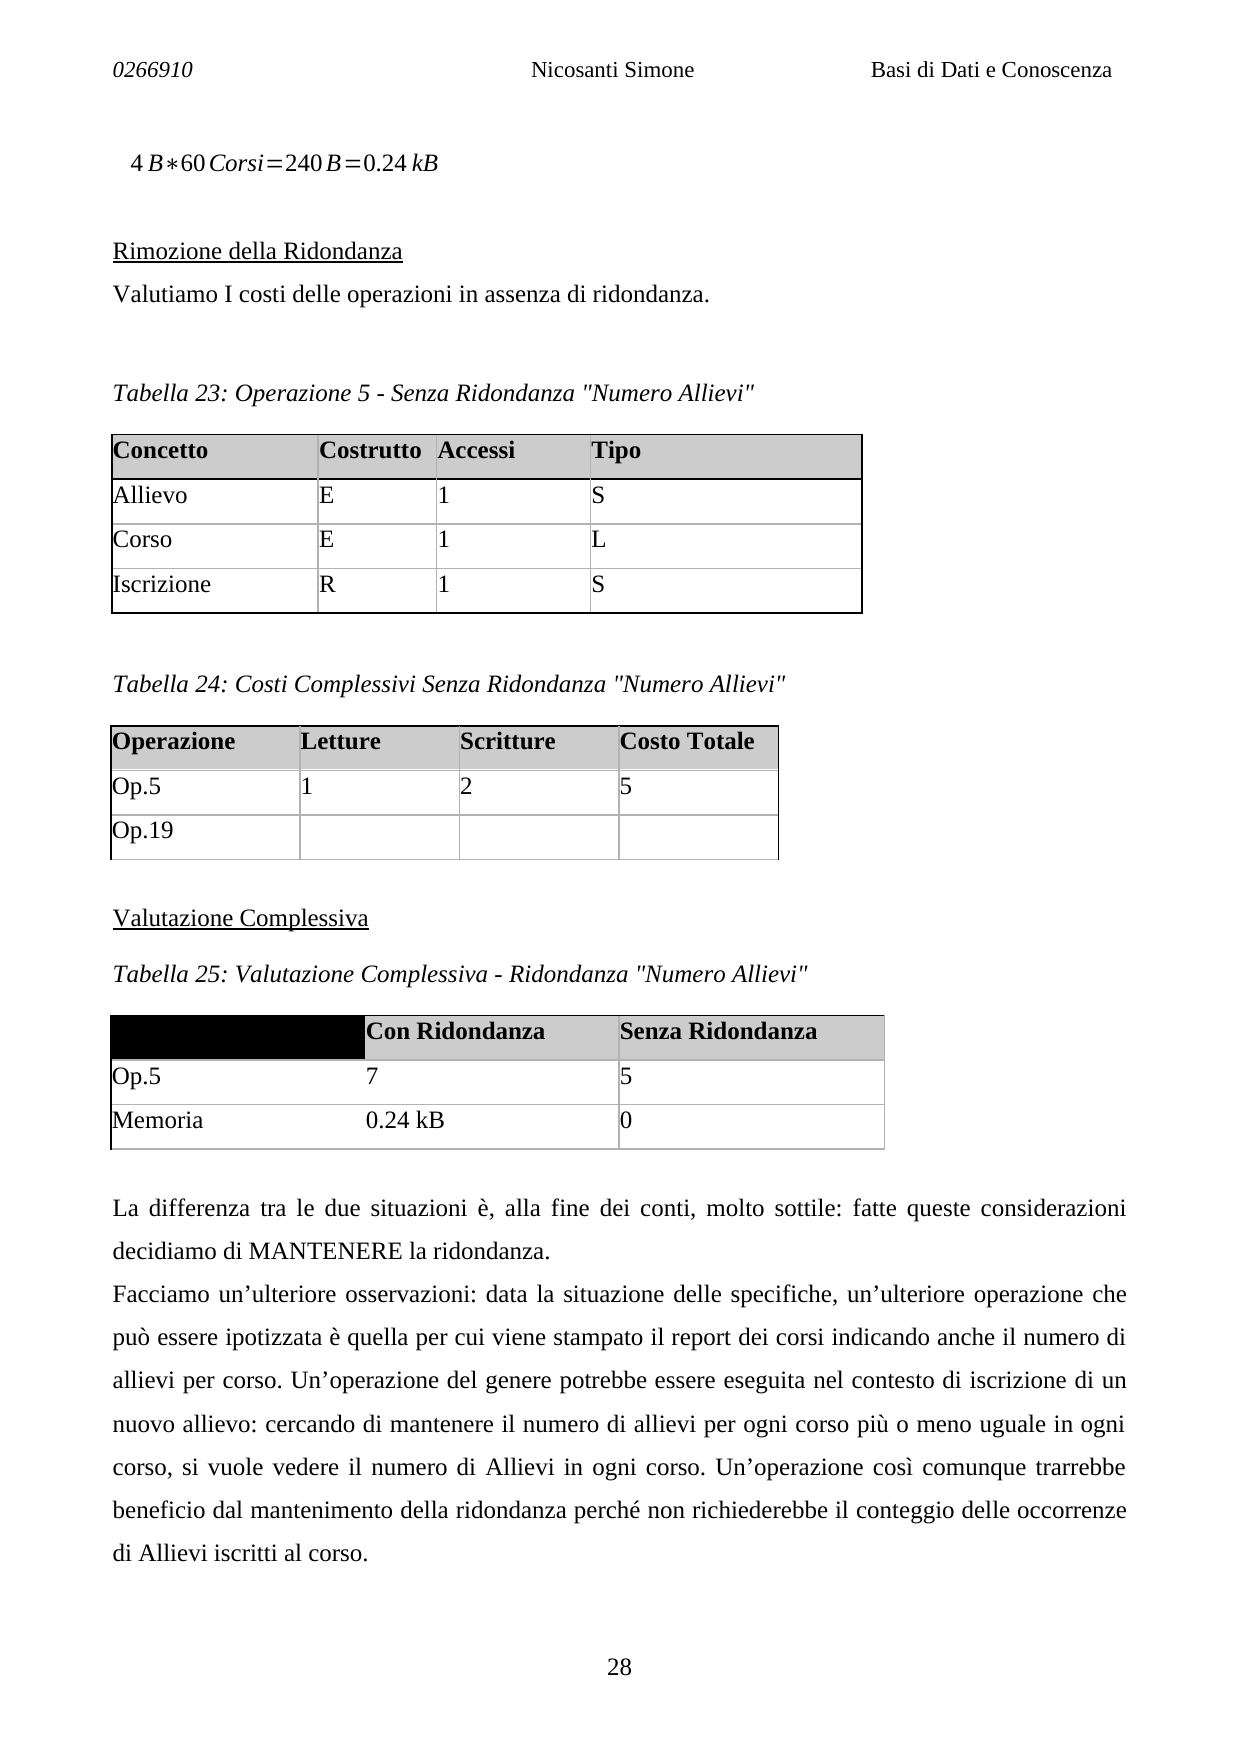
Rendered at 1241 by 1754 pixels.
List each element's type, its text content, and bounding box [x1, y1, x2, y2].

table_header Con Ridondanza [365, 1016, 618, 1059]
table_header Letture [301, 727, 459, 769]
table_cell Op.5 [112, 771, 299, 814]
table_header Costrutto [319, 435, 436, 478]
table_cell 0.24 kB [365, 1105, 618, 1148]
table_header Costo Totale [620, 727, 778, 769]
table_cell [460, 816, 618, 859]
table_cell [620, 816, 778, 859]
table_cell 5 [620, 1061, 884, 1104]
table_cell [301, 816, 459, 859]
table_cell R [319, 569, 436, 612]
text Valutazione Complessiva [112, 903, 1128, 932]
table_cell 5 [620, 771, 778, 814]
table_header Concetto [113, 435, 317, 478]
table_cell Corso [113, 525, 317, 567]
table_cell 1 [437, 569, 590, 612]
text Tabella 23: Operazione 5 - Senza Ridondanza "Numero Allievi" [112, 378, 1128, 407]
table_cell E [319, 525, 436, 567]
table_cell L [591, 525, 861, 567]
text Valutiamo I costi delle operazioni in assenza di ridondanza. [112, 279, 1128, 308]
text La differenza tra le due situazioni è, alla fine dei conti, molto sottile: fatte queste considerazioni decidiamo di MANTENERE la ridondanza. [112, 1193, 1128, 1265]
table_header Scritture [460, 727, 618, 769]
table_header Accessi [437, 435, 590, 478]
table_cell 2 [460, 771, 618, 814]
table_cell Iscrizione [113, 569, 317, 612]
table_header Tipo [591, 435, 861, 478]
table_cell E [319, 480, 436, 523]
table_cell 0 [620, 1105, 884, 1148]
table_cell 1 [437, 480, 590, 523]
table_cell S [591, 569, 861, 612]
table_cell Allievo [113, 480, 317, 523]
text Rimozione della Ridondanza [112, 236, 1128, 265]
table_header Senza Ridondanza [620, 1016, 884, 1059]
table_cell S [591, 480, 861, 523]
text Facciamo un’ulteriore osservazioni: data la situazione delle specifiche, un’ulteriore operazione che può essere ipotizzata è quella per cui viene stampato il report dei corsi indicando anche il numero di allievi per corso. Un’operazione del genere potrebbe essere eseguita nel contesto di iscrizione di un nuovo allievo: cercando di mantenere il numero di allievi per ogni corso più o meno uguale in ogni corso, si vuole vedere il numero di Allievi in ogni corso. Un’operazione così comunque trarrebbe beneficio dal mantenimento della ridondanza perché non richiederebbe il conteggio delle occorrenze di Allievi iscritti al corso. [112, 1279, 1128, 1567]
table_cell Op.19 [112, 816, 299, 859]
text Tabella 25: Valutazione Complessiva - Ridondanza "Numero Allievi" [112, 959, 1128, 988]
table_cell 7 [365, 1061, 618, 1104]
table_cell 1 [437, 525, 590, 567]
text Tabella 24: Costi Complessivi Senza Ridondanza "Numero Allievi" [112, 669, 1128, 698]
table_cell Memoria [112, 1105, 365, 1148]
table_cell Op.5 [112, 1061, 365, 1104]
table_cell 1 [301, 771, 459, 814]
table_header [112, 1016, 365, 1059]
table_header Operazione [112, 727, 299, 769]
